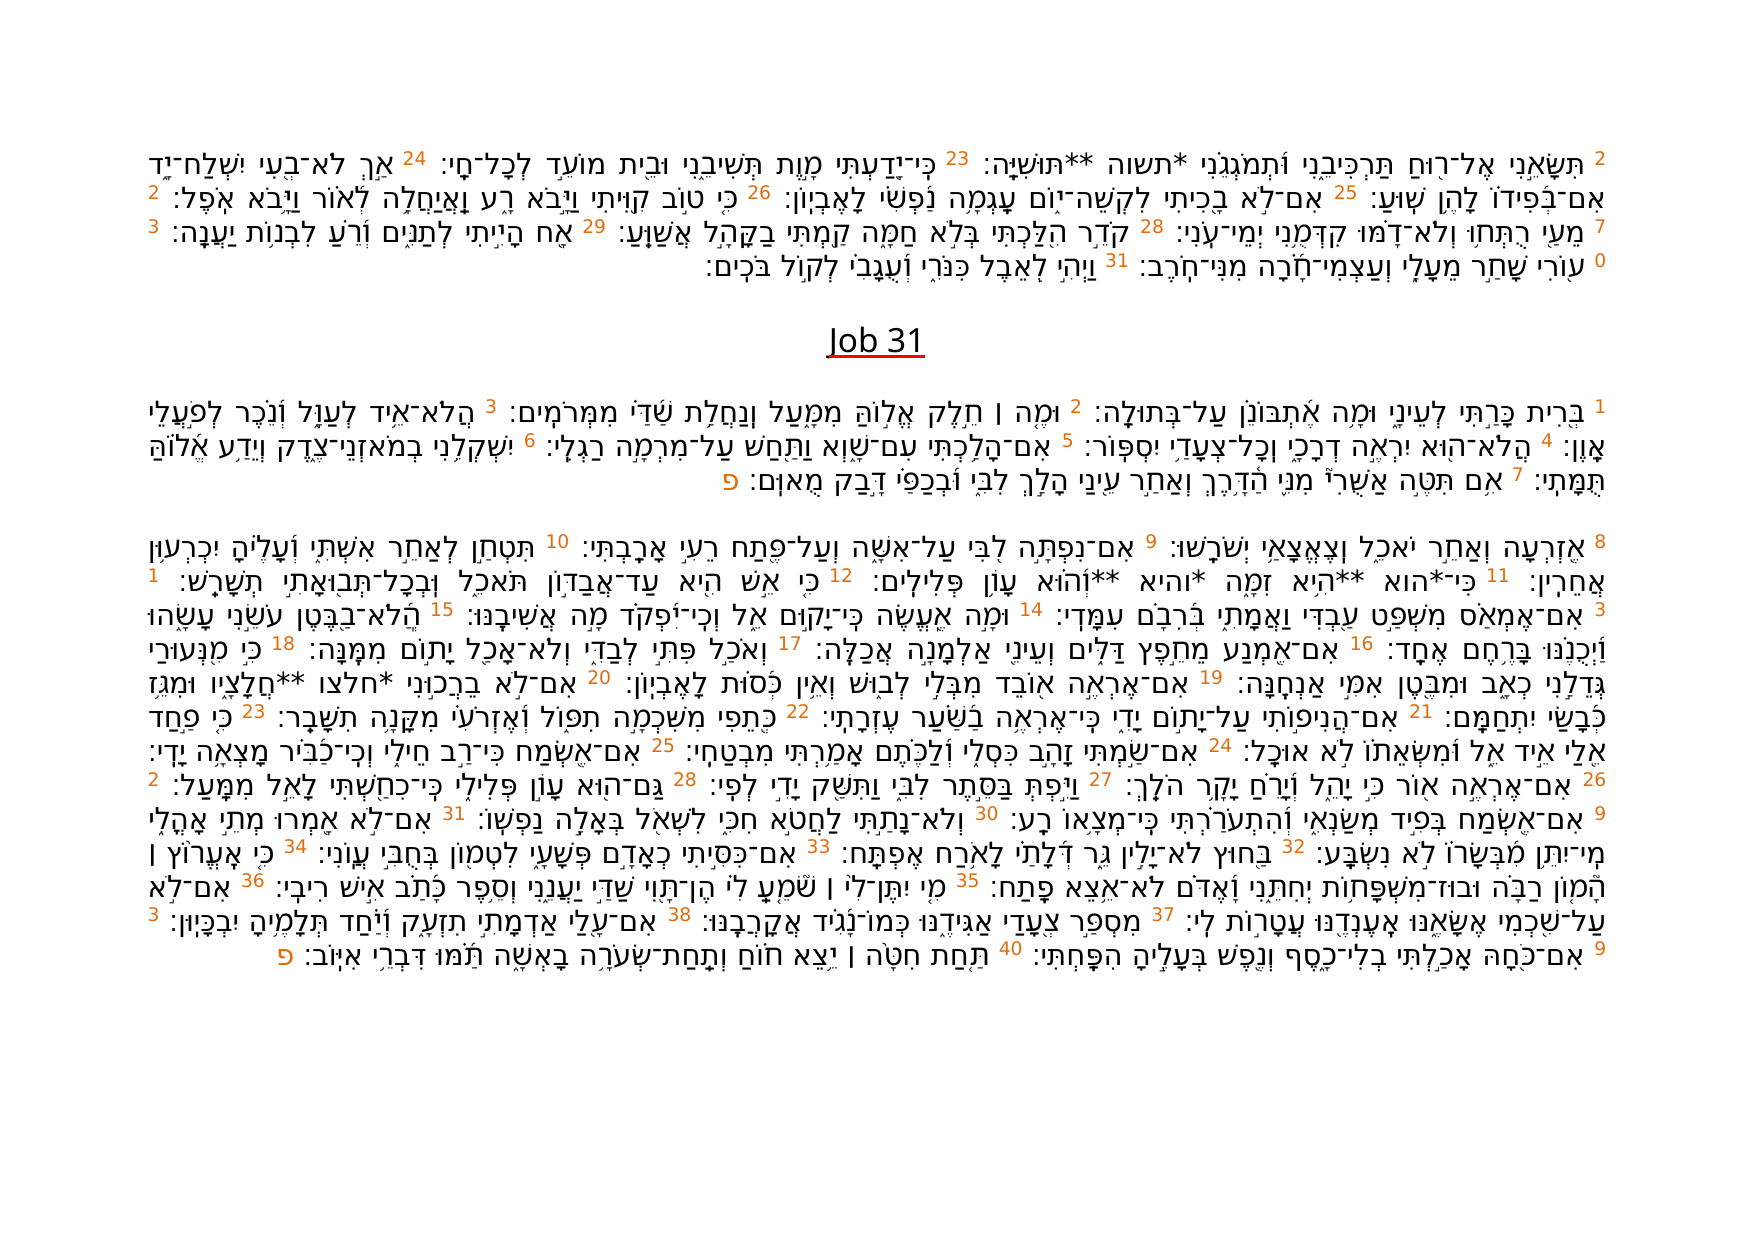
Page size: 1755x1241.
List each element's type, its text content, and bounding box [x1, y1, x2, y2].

text 8 אֶ֭זְרְעָה וְאַחֵ֣ר יֹאכֵ֑ל וְֽצֶאֱצָאַ֥י יְשֹׁרָֽשׁוּ׃ ‬‬9 אִם־נִפְתָּ֣ה לִ֭בִּי עַל־אִשָּׁ֑ה וְעַל־פֶּ֖תַח רֵעִ֣י אָרָֽבְתִּי׃ ‬‬10 תִּטְחַ֣ן לְאַחֵ֣ר אִשְׁתִּ֑י וְ֝עָלֶ֗יהָ יִכְרְע֥וּן אֲחֵרִֽין׃ ‬‬11 כִּי־*הוא **הִ֥יא זִמָּ֑ה *והיא **וְ֝ה֗וּא עָוֺ֥ן פְּלִילִֽים׃ ‬‬12 כִּ֤י אֵ֣שׁ הִ֭יא עַד־אֲבַדּ֣וֹן תֹּאכֵ֑ל וּֽבְכָל־תְּב֖וּאָתִ֣י תְשָׁרֵֽשׁ׃ ‬‬13 אִם־אֶמְאַ֗ס מִשְׁפַּ֣ט עַ֭בְדִּי וַאֲמָתִ֑י בְּ֝רִבָ֗ם עִמָּדִֽי׃ ‬‬14 וּמָ֣ה אֶֽ֭עֱשֶׂה כִּֽי־יָק֣וּם אֵ֑ל וְכִֽי־יִ֝פְקֹ֗ד מָ֣ה אֲשִׁיבֶֽנּוּ׃ ‬‬15 הֲ‍ֽ֝לֹא־בַ֭בֶּטֶן עֹשֵׂ֣נִי עָשָׂ֑הוּ וַ֝יְכֻנֶ֗נּוּ בָּרֶ֥חֶם אֶחָֽד׃ ‬‬16 אִם־אֶ֭מְנַע מֵחֵ֣פֶץ דַּלִּ֑ים וְעֵינֵ֖י אַלְמָנָ֣ה אֲכַלֶּֽה׃ ‬‬17 וְאֹכַ֣ל פִּתִּ֣י לְבַדִּ֑י וְלֹא־אָכַ֖ל יָת֣וֹם מִמֶּֽנָּה׃ ‬‬18 כִּ֣י מִ֭נְּעוּרַי גְּדֵלַ֣נִי כְאָ֑ב וּמִבֶּ֖טֶן אִמִּ֣י אַנְחֶֽנָּה׃ ‬‬19 אִם־אֶרְאֶ֣ה א֭וֹבֵד מִבְּלִ֣י לְב֑וּשׁ וְאֵ֥ין כְּ֝ס֗וּת לָאֶבְיֽוֹן׃ ‬‬20 אִם־לֹ֣א בֵרֲכ֣וּנִי *חלצו **חֲלָצָ֑יו וּמִגֵּ֥ז כְּ֝בָשַׂי יִתְחַמָּֽם׃ ‬‬21 אִם־הֲנִיפ֣וֹתִי עַל־יָת֣וֹם יָדִ֑י כִּֽי־אֶרְאֶ֥ה בַ֝שַּׁ֗עַר עֶזְרָתִֽי׃ ‬‬22 כְּ֭תֵפִי מִשִּׁכְמָ֣ה תִפּ֑וֹל וְ֝אֶזְרֹעִ֗י מִקָּנָ֥ה תִשָּׁבֵֽר׃ ‬‬23 כִּ֤י פַ֣חַד אֵ֭לַי אֵ֣יד אֵ֑ל וּ֝מִשְּׂאֵת֗וֹ לֹ֣א אוּכָֽל׃ ‬‬24 אִם־שַׂ֣מְתִּי זָהָ֣ב כִּסְלִ֑י וְ֝לַכֶּ֗תֶם אָמַ֥רְתִּי מִבְטַחִֽי׃ ‬‬25 אִם־אֶ֭שְׂמַח כִּי־רַ֣ב חֵילִ֑י וְכִֽי־כַ֝בִּ֗יר מָצְאָ֥ה יָדִֽי׃ ‬‬26 אִם־אֶרְאֶ֣ה א֖וֹר כִּ֣י יָהֵ֑ל וְ֝יָרֵ֗חַ יָקָ֥ר הֹלֵֽךְ׃ ‬‬27 וַיִּ֣פְתְּ בַּסֵּ֣תֶר לִבִּ֑י וַתִּשַּׁ֖ק יָדִ֣י לְפִֽי׃ ‬‬28 גַּם־ה֭וּא עָוֺ֣ן פְּלִילִ֑י כִּֽי־כִחַ֖שְׁתִּי לָאֵ֣ל מִמָּֽעַל׃ ‬‬29 אִם־אֶ֭שְׂמַח בְּפִ֣יד מְשַׂנְאִ֑י וְ֝הִתְעֹרַ֗רְתִּי כִּֽי־מְצָ֥אוֹ רָֽע׃ ‬‬30 וְלֹא־נָתַ֣תִּי לַחֲטֹ֣א חִכִּ֑י לִשְׁאֹ֖ל בְּאָלָ֣ה נַפְשֽׁוֹ׃ ‬‬31 אִם־לֹ֣א אָ֭מְרוּ מְתֵ֣י אָהֳלִ֑י מִֽי־יִתֵּ֥ן מִ֝בְּשָׂר֗וֹ לֹ֣א נִשְׂבָּֽע׃ ‬‬32 בַּ֭חוּץ לֹא־יָלִ֣ין גֵּ֑ר דְּ֝לָתַ֗י לָאֹ֥רַח אֶפְתָּֽח׃ ‬‬33 אִם־כִּסִּ֣יתִי כְאָדָ֣ם פְּשָׁעָ֑י לִטְמ֖וֹן בְּחֻבִּ֣י עֲוֺֽנִי׃ ‬‬34 כִּ֤י אֶֽעֱר֨וֹץ ׀ הָ֘מ֤וֹן רַבָּ֗ה וּבוּז־מִשְׁפָּח֥וֹת יְחִתֵּ֑נִי וָ֝אֶדֹּ֗ם לֹא־אֵ֥צֵא פָֽתַח׃ ‬‬35 מִ֤י יִתֶּן־לִ֨י ׀ שֹׁ֘מֵ֤עַֽ לִ֗י הֶן־תָּ֭וִי שַׁדַּ֣י יַעֲנֵ֑נִי וְסֵ֥פֶר כָּ֝תַ֗ב אִ֣ישׁ רִיבִֽי׃ ‬‬36 אִם־לֹ֣א עַל־שִׁ֭כְמִי אֶשָּׂאֶ֑נּוּ אֶֽעֶנְדֶ֖נּוּ עֲטָר֣וֹת לִֽי׃ ‬‬37 מִסְפַּ֣ר צְ֭עָדַי אַגִּידֶ֑נּוּ כְּמוֹ־נָ֝גִ֗יד אֲקָרֲבֶֽנּוּ׃ ‬‬38 אִם־עָ֭לַי אַדְמָתִ֣י תִזְעָ֑ק וְ֝יַ֗חַד תְּלָמֶ֥יהָ יִבְכָּיֽוּן׃ ‬‬39 אִם־כֹּ֭חָהּ אָכַ֣לְתִּי בְלִי־כָ֑סֶף וְנֶ֖פֶשׁ בְּעָלֶ֣יהָ הִפָּֽחְתִּי׃ ‬‬40 תַּ֤חַת חִטָּ֨ה ׀ יֵ֥צֵא ח֗וֹחַ וְתַֽחַת־שְׂעֹרָ֥ה בָאְשָׁ֑ה תַּ֝֗מּוּ דִּבְרֵ֥י אִיּֽוֹב׃ פ ‬‬ [148, 531, 1606, 972]
text 1 בְּ֭רִית כָּרַ֣תִּי לְעֵינָ֑י וּמָ֥ה אֶ֝תְבּוֹנֵ֗ן עַל־בְּתוּלָֽה׃ ‬‬‬2 וּמֶ֤ה ׀ חֵ֣לֶק אֱל֣וֹהַּ מִמָּ֑עַל וְֽנַחֲלַ֥ת שַׁ֝דַּ֗י מִמְּרֹמִֽים׃ ‬‬3 הֲלֹא־אֵ֥יד לְעַוָּ֑ל וְ֝נֵ֗כֶר לְפֹ֣עֲלֵי אָֽוֶן׃ ‬‬4 הֲלֹא־ה֭וּא יִרְאֶ֣ה דְרָכָ֑י וְֽכָל־צְעָדַ֥י יִסְפּֽוֹר׃ ‬‬5 אִם־הָלַ֥כְתִּי עִם־שָׁ֑וְא וַתַּ֖חַשׁ עַל־מִרְמָ֣ה רַגְלֽ͏ִי׃ ‬‬6 יִשְׁקְלֵ֥נִי בְמֹאזְנֵי־צֶ֑דֶק וְיֵדַ֥ע אֱ֝ל֗וֹהַּ תֻּמָּתִֽי׃ ‬‬7 אִ֥ם תִּטֶּ֣ה אַשֻּׁרִי֮ מִנִּ֢י הַ֫דָּ֥רֶךְ וְאַחַ֣ר עֵ֭ינַי הָלַ֣ךְ לִבִּ֑י וּ֝בְכַפַּ֗י דָּ֣בַק מֻאוּֽם׃ פ ‬‬‬‬‬‬‬‬ [148, 396, 1606, 497]
text 1 וְעַתָּ֤ה ׀ שָֽׂחֲק֣וּ עָלַי֮ צְעִירִ֥ים מִמֶּ֗נִּי לְיָ֫מִ֥ים אֲשֶׁר־מָאַ֥סְתִּי אֲבוֹתָ֑ם לָ֝שִׁ֗ית עִם־כַּלְבֵ֥י צֹאנִֽי׃ 2 גַּם־כֹּ֣חַ יְ֭דֵיהֶם לָ֣מָּה לִּ֑י עָ֝לֵ֗ימוֹ אָ֣בַד כָּֽלַח׃ ‬‬3 בְּחֶ֥סֶר וּבְכָפָ֗ן גַּ֫לְמ֥וּד הַֽעֹרְקִ֥ים צִיָּ֑ה אֶ֝֗מֶשׁ שׁוֹאָ֥ה וּמְשֹׁאָֽה׃ ‬‬4 הַקֹּטְפִ֣ים מַלּ֣וּחַ עֲלֵי־שִׂ֑יחַ וְשֹׁ֖רֶשׁ רְתָמִ֣ים לַחְמָֽם׃ ‬‬5 מִן־גֵּ֥ו יְגֹרָ֑שׁוּ יָרִ֥יעוּ עָ֝לֵ֗ימוֹ כַּגַּנָּֽב׃ ‬‬6 בַּעֲר֣וּץ נְחָלִ֣ים לִשְׁכֹּ֑ן חֹרֵ֖י עָפָ֣ר וְכֵפִֽים׃ ‬‬7 בֵּין־שִׂיחִ֥ים יִנְהָ֑קוּ תַּ֖חַת חָר֣וּל יְסֻפָּֽחוּ׃ ‬‬8 בְּֽנֵי־נָ֭בָל גַּם־בְּנֵ֣י בְלִי־שֵׁ֑ם נִ֝כְּא֗וּ מִן־הָאָֽרֶץ׃ ‬‬9 וְ֭עַתָּה נְגִינָתָ֣ם הָיִ֑יתִי וָאֱהִ֖י לָהֶ֣ם לְמִלָּֽה׃ ‬‬10 תִּֽ֭עֲבוּנִי רָ֣חֲקוּ מֶ֑נִּי וּ֝מִפָּנַ֗י לֹא־חָ֥שְׂכוּ רֹֽק׃ ‬‬11 כִּֽי־*יתרו **יִתְרִ֣י פִ֭תַּח וַיְעַנֵּ֑נִי וְ֝רֶ֗סֶן מִפָּנַ֥י שִׁלֵּֽחוּ׃ ‬‬12 עַל־יָמִין֮ פִּרְחַ֢ח יָ֫ק֥וּמוּ רַגְלַ֥י שִׁלֵּ֑חוּ וַיָּסֹ֥לּוּ עָ֝לַ֗י אָרְח֥וֹת אֵידָֽם׃ ‬‬13 נָתְס֗וּ נְֽתִיבָ֫תִ֥י לְהַוָּתִ֥י יֹעִ֑ילוּ לֹ֖א עֹזֵ֣ר לָֽמוֹ׃ ‬‬14 כְּפֶ֣רֶץ רָחָ֣ב יֶאֱתָ֑יוּ תַּ֥חַת שֹׁ֝אָ֗ה הִתְגַּלְגָּֽלוּ׃ ‬‬15 הָהְפַּ֥ךְ עָלַ֗י בַּלָּ֫ה֥וֹת תִּרְדֹּ֣ף כָּ֭רוּחַ נְדִבָתִ֑י וּ֝כְעָ֗ב עָבְרָ֥ה יְשֻׁעָתִֽי׃ ‬‬16 וְעַתָּ֗ה עָ֭לַי תִּשְׁתַּפֵּ֣ךְ נַפְשִׁ֑י יֹ֭אחֲז֣וּנִי יְמֵי־עֹֽנִי׃ ‬‬17 לַ֗יְלָה עֲ֭צָמַי נִקַּ֣ר מֵעָלָ֑י וְ֝עֹרְקַ֗י לֹ֣א יִשְׁכָּבֽוּן׃ ‬‬18 בְּרָב־כֹּ֭חַ יִתְחַפֵּ֣שׂ לְבוּשִׁ֑י כְּפִ֖י כֻתָּנְתִּ֣י יַֽאַזְרֵֽנִי׃ ‬‬19 הֹרָ֥נִי לַחֹ֑מֶר וָ֝אֶתְמַשֵּׁ֗ל כֶּעָפָ֥ר וָאֵֽפֶר׃ ‬‬20 אֲשַׁוַּ֣ע אֵ֭לֶיךָ וְלֹ֣א תַעֲנֵ֑נִי עָ֝מַ֗דְתִּי וַתִּתְבֹּ֥נֶן בִּֽי׃ ‬‬21 תֵּהָפֵ֣ךְ לְאַכְזָ֣ר לִ֑י בְּעֹ֖צֶם יָדְךָ֣ תִשְׂטְמֵֽנִי׃ ‬‬22 תִּשָּׂאֵ֣נִי אֶל־ר֖וּחַ תַּרְכִּיבֵ֑נִי וּ֝תְמֹגְגֵ֗נִי *תשוה **תּוּשִׁיָּֽה׃ ‬‬23 כִּֽי־יָ֭דַעְתִּי מָ֣וֶת תְּשִׁיבֵ֑נִי וּבֵ֖ית מוֹעֵ֣ד לְכָל־חָֽי׃ ‬‬24 אַ֣ךְ לֹא־בְ֭עִי יִשְׁלַח־יָ֑ד אִם־בְּ֝פִיד֗וֹ לָהֶ֥ן שֽׁוּעַ׃ ‬‬25 אִם־לֹ֣א בָ֭כִיתִי לִקְשֵׁה־י֑וֹם עָֽגְמָ֥ה נַ֝פְשִׁ֗י לָאֶבְיֽוֹן׃ ‬‬26 כִּ֤י ט֣וֹב קִ֭וִּיתִי וַיָּ֣בֹא רָ֑ע וַֽאֲיַחֲלָ֥ה לְ֝א֗וֹר וַיָּ֥בֹא אֹֽפֶל׃ ‬‬27 מֵעַ֖י רֻתְּח֥וּ וְלֹא־דָ֗מּוּ קִדְּמֻ֥נִי יְמֵי־עֹֽנִי׃ ‬‬28 קֹדֵ֣ר הִ֭לַּכְתִּי בְּלֹ֣א חַמָּ֑ה קַ֖מְתִּי בַקָּהָ֣ל אֲשַׁוֵּֽעַ׃ ‬‬29 אָ֭ח הָיִ֣יתִי לְתַנִּ֑ים וְ֝רֵ֗עַ לִבְנ֥וֹת יַעֲנָֽה׃ ‬‬30 ע֭וֹרִי שָׁחַ֣ר מֵעָלָ֑י וְעַצְמִי־חָ֝֗רָה מִנִּי־חֹֽרֶב׃ ‬‬31 וַיְהִ֣י לְ֭אֵבֶל כִּנֹּרִ֑י וְ֝עֻגָבִ֗י לְק֣וֹל בֹּכִֽים׃ ‬‬ [148, 148, 1606, 283]
text Job 31 [148, 317, 1606, 362]
